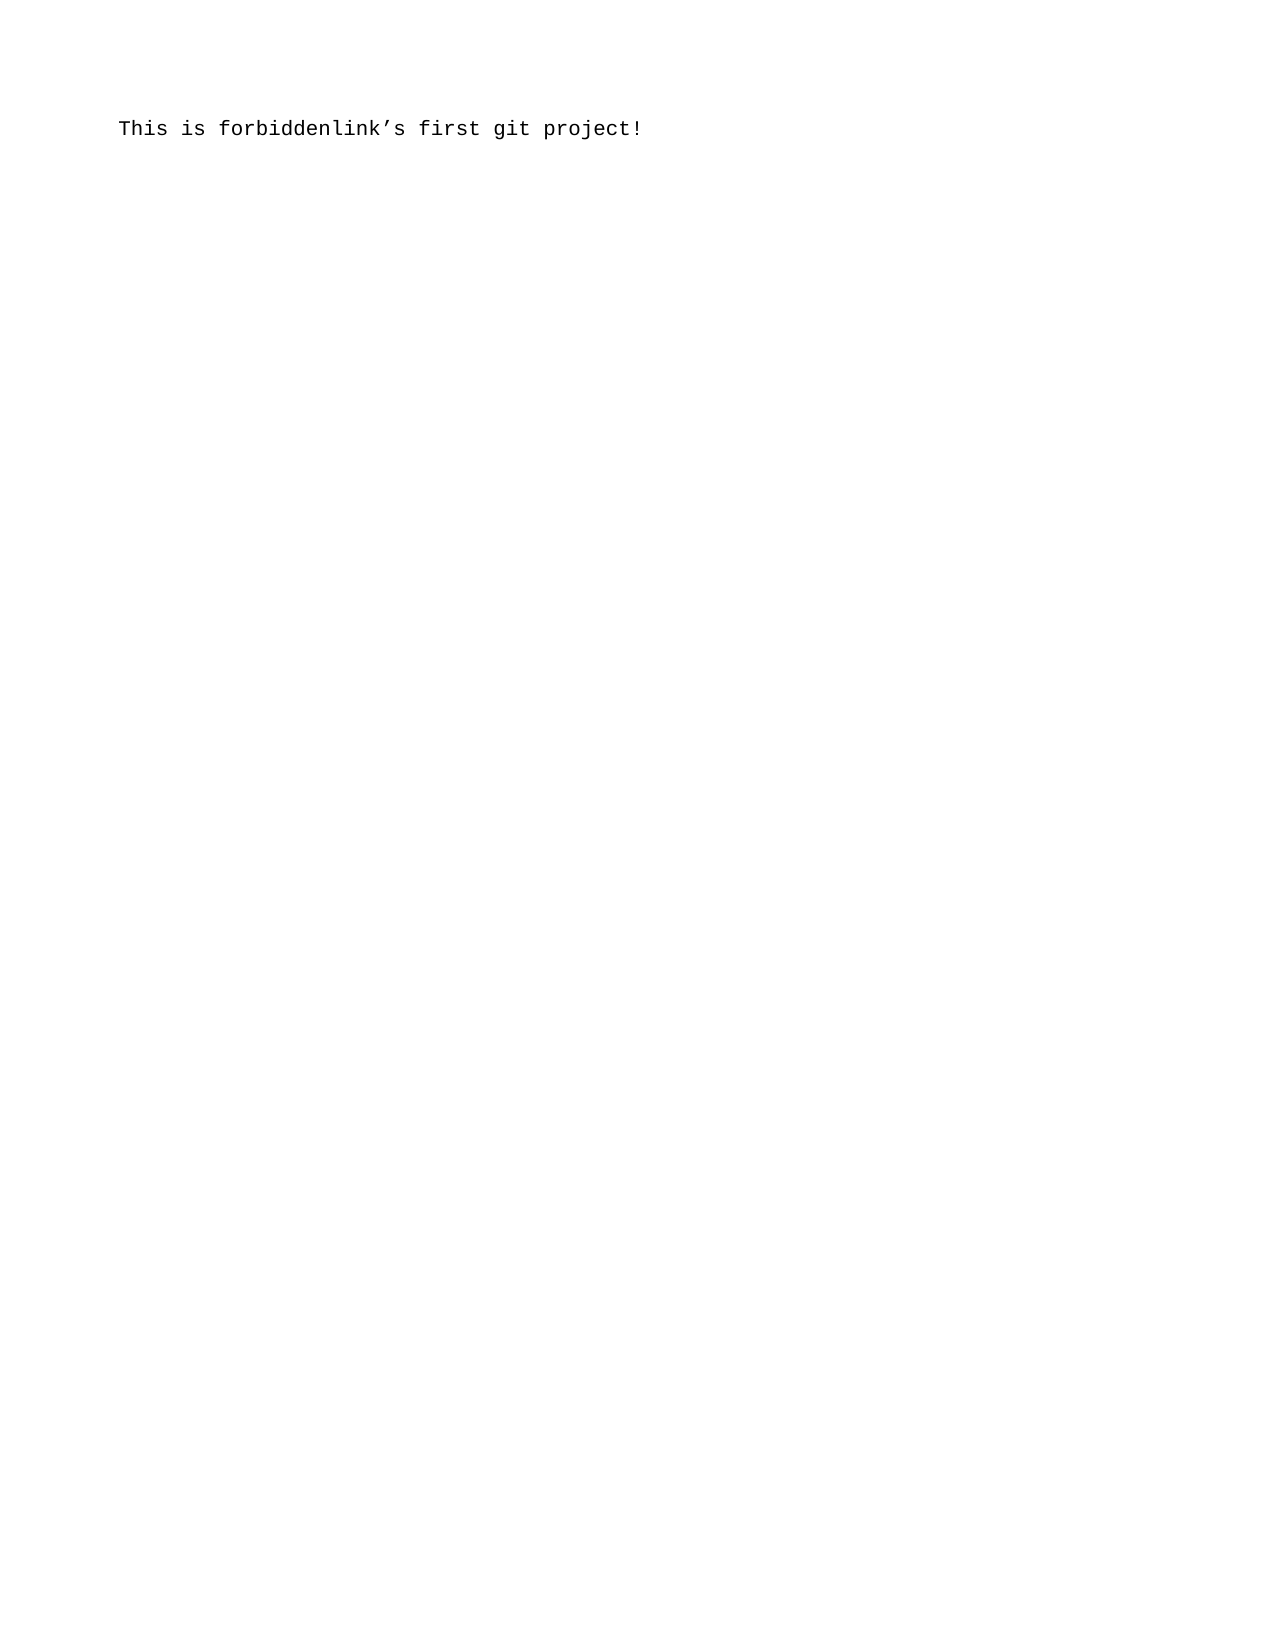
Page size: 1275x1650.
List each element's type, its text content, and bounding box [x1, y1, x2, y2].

text This is forbiddenlink’s first git project! [118, 118, 1157, 142]
